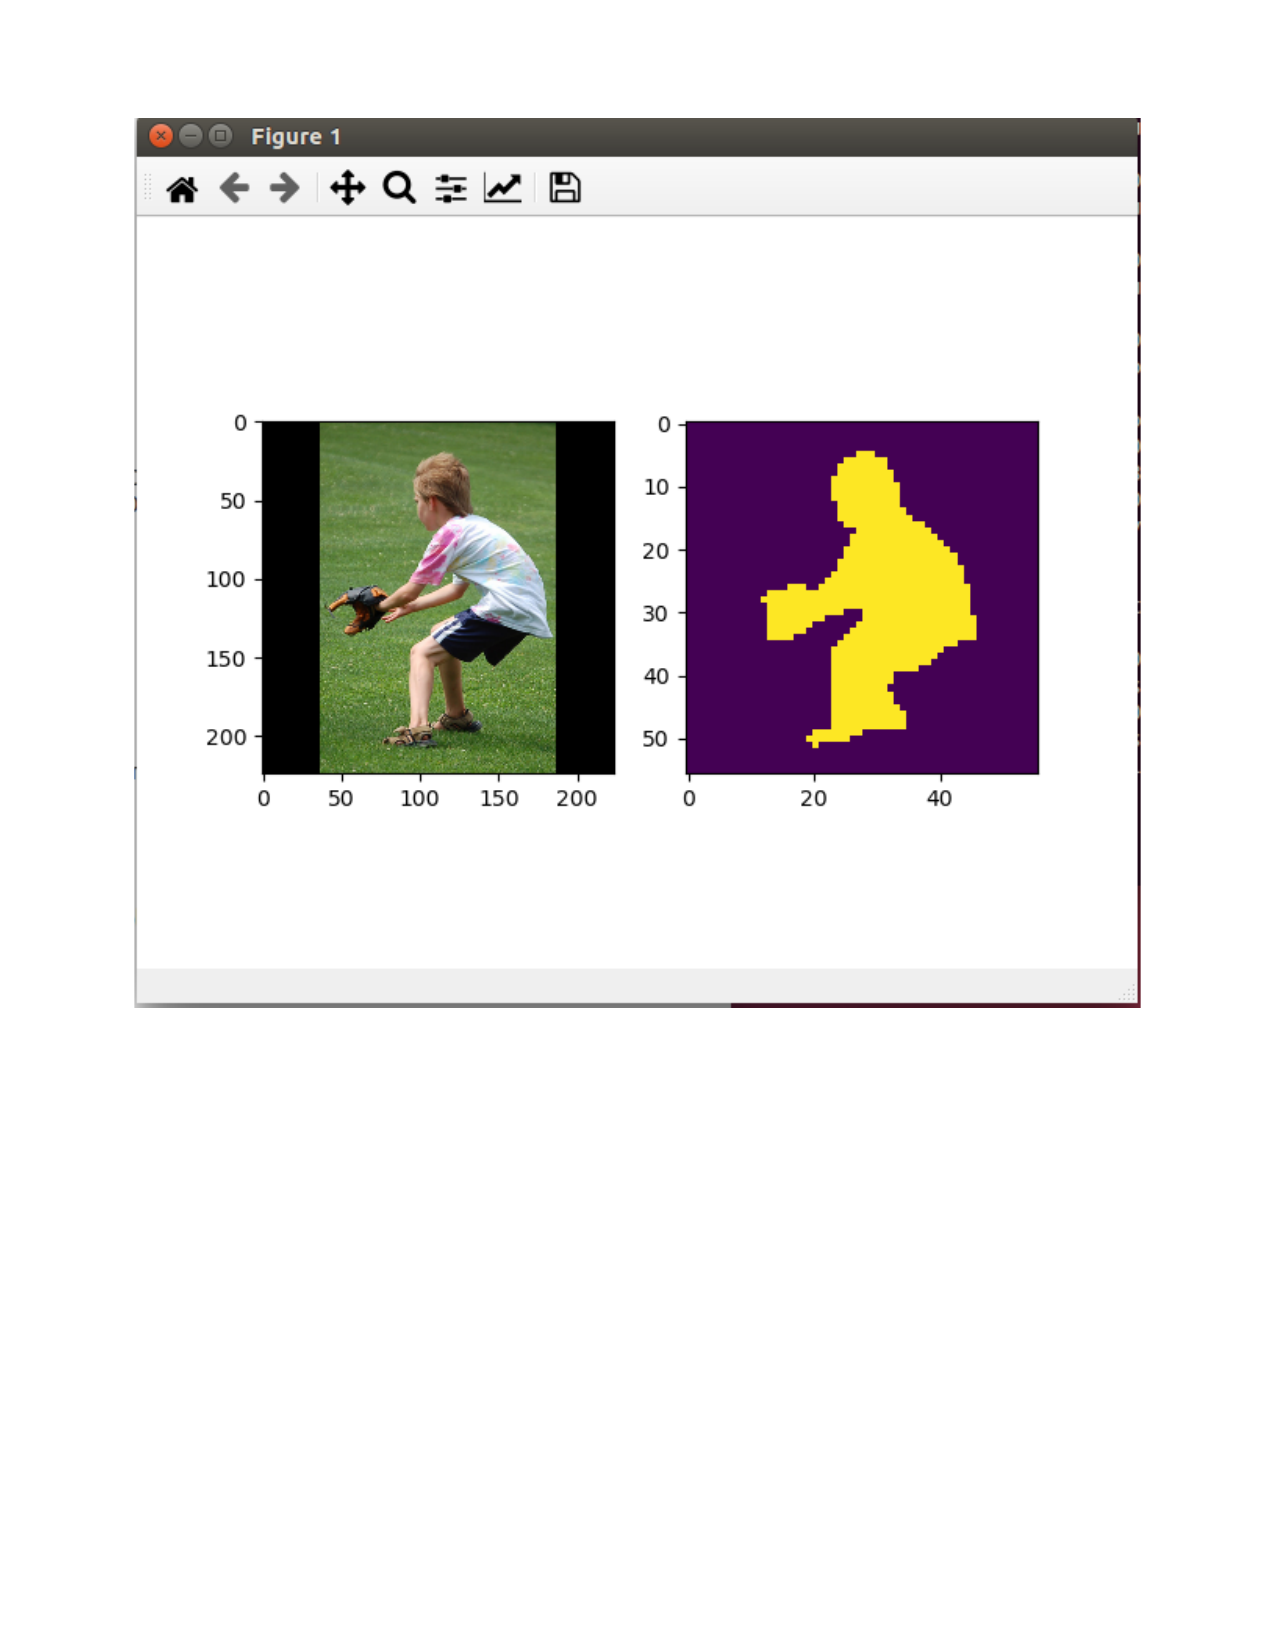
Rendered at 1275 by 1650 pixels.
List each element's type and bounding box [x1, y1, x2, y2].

picture [134, 118, 1141, 1008]
